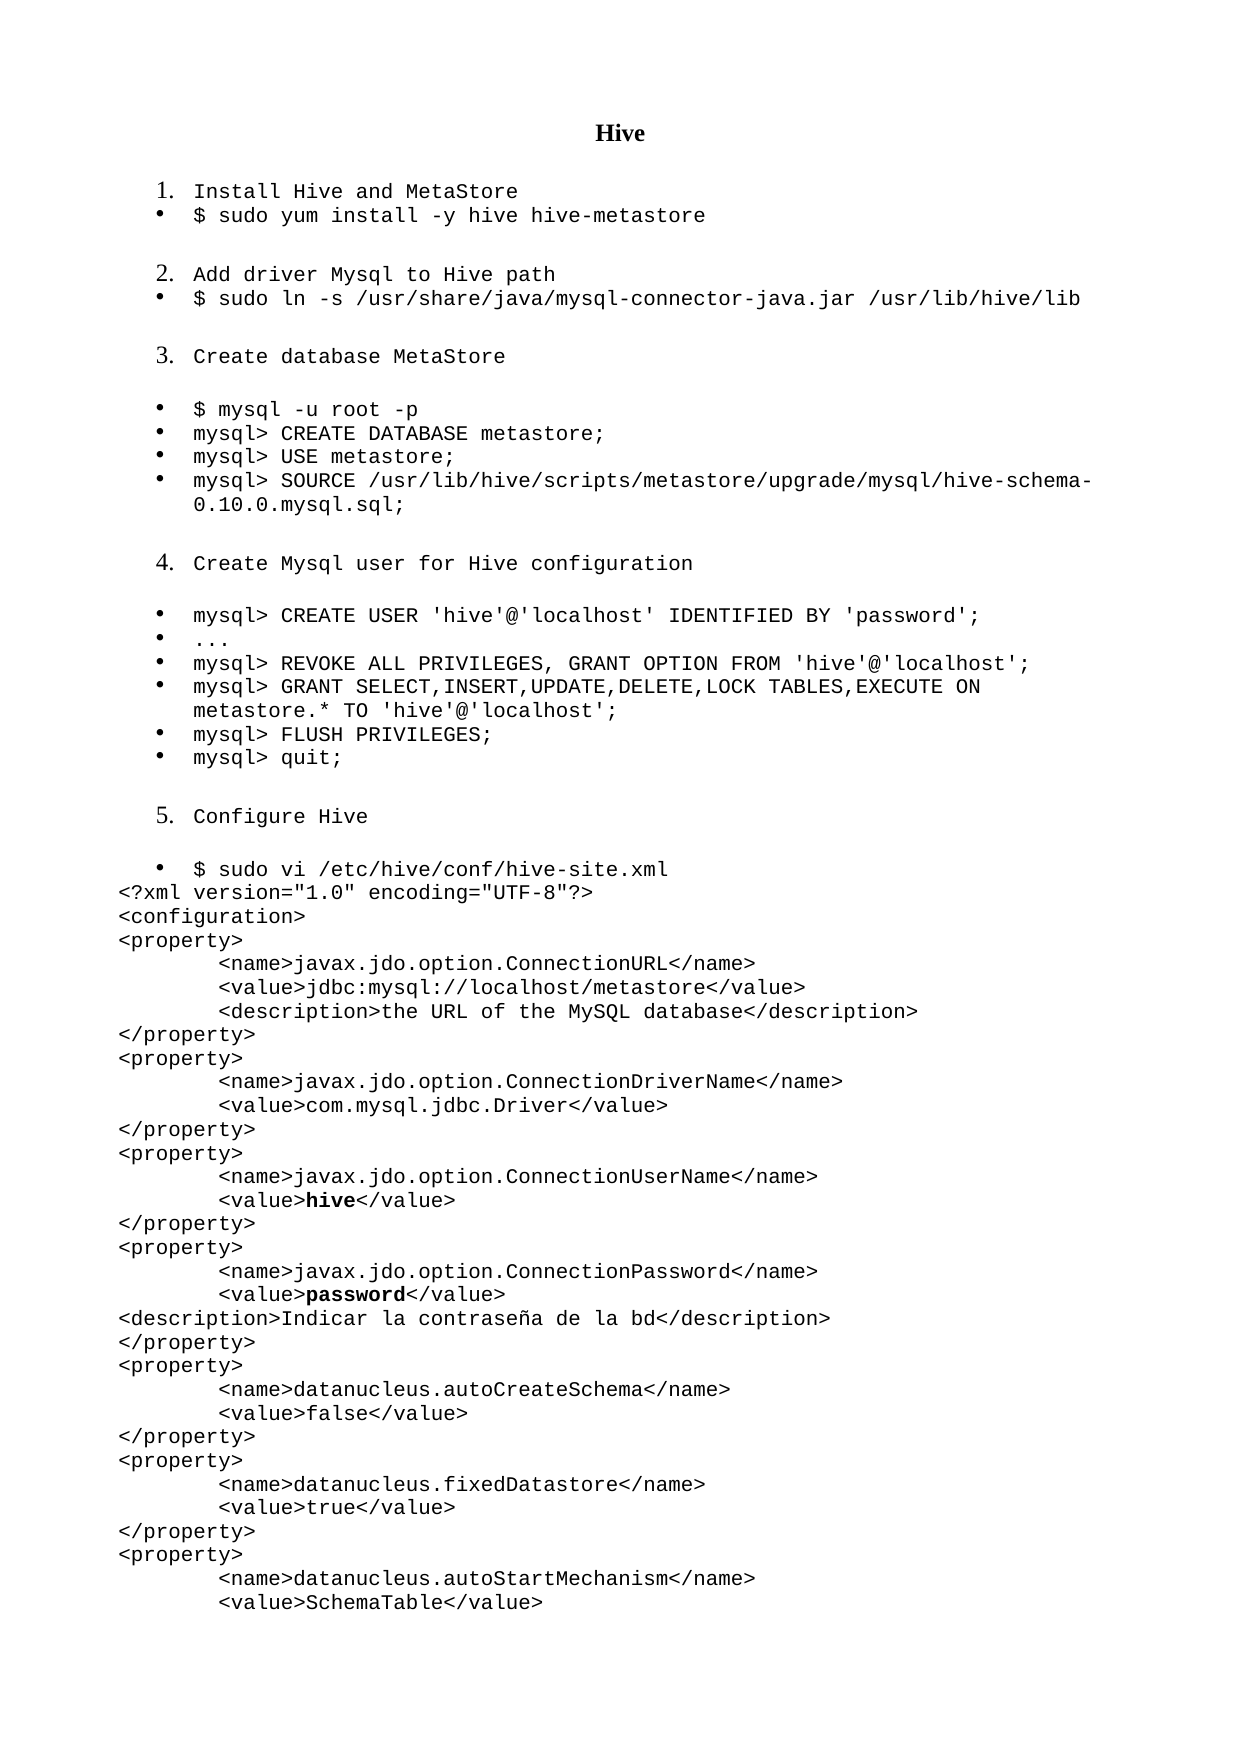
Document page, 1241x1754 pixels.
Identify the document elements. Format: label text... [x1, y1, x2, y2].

text <name>datanucleus.autoCreateSchema</name> [118, 1379, 1122, 1403]
text </property> [118, 1119, 1122, 1142]
list mysql> REVOKE ALL PRIVILEGES, GRANT OPTION FROM 'hive'@'localhost'; [156, 653, 1122, 676]
text <property> [118, 1142, 1122, 1166]
text </property> [118, 1426, 1122, 1450]
list mysql> GRANT SELECT,INSERT,UPDATE,DELETE,LOCK TABLES,EXECUTE ON metastore.* TO 'hive'@'localhost'; [156, 676, 1122, 723]
list $ mysql -u root -p [156, 399, 1122, 423]
list mysql> CREATE DATABASE metastore; [156, 423, 1122, 446]
list Create Mysql user for Hive configuration [156, 547, 1122, 576]
list $ sudo yum install -y hive hive-metastore [156, 205, 1122, 229]
text <name>javax.jdo.option.ConnectionURL</name> [118, 953, 1122, 977]
text <?xml version="1.0" encoding="UTF-8"?> [118, 882, 1122, 906]
text <property> [118, 1544, 1122, 1568]
list mysql> quit; [156, 747, 1122, 771]
list mysql> CREATE USER 'hive'@'localhost' IDENTIFIED BY 'password'; [156, 605, 1122, 629]
list Install Hive and MetaStore [156, 176, 1122, 205]
text <property> [118, 1450, 1122, 1473]
text <name>datanucleus.fixedDatastore</name> [118, 1473, 1122, 1497]
text <name>javax.jdo.option.ConnectionDriverName</name> [118, 1072, 1122, 1095]
text </property> [118, 1521, 1122, 1544]
text <name>javax.jdo.option.ConnectionPassword</name> [118, 1261, 1122, 1284]
text <value>true</value> [118, 1497, 1122, 1521]
list mysql> USE metastore; [156, 446, 1122, 470]
list Add driver Mysql to Hive path [156, 258, 1122, 288]
text <value>jdbc:mysql://localhost/metastore</value> [118, 977, 1122, 1001]
text <configuration> [118, 906, 1122, 930]
list Configure Hive [156, 800, 1122, 829]
list $ sudo ln -s /usr/share/java/mysql-connector-java.jar /usr/lib/hive/lib [156, 288, 1122, 311]
text <name>javax.jdo.option.ConnectionUserName</name> [118, 1166, 1122, 1190]
list Create database MetaStore [156, 340, 1122, 370]
list ... [156, 629, 1122, 653]
text <property> [118, 1048, 1122, 1072]
list mysql> SOURCE /usr/lib/hive/scripts/metastore/upgrade/mysql/hive-schema-0.10.0.mysql.sql; [156, 470, 1122, 517]
text <property> [118, 1237, 1122, 1261]
list mysql> FLUSH PRIVILEGES; [156, 723, 1122, 747]
text <name>datanucleus.autoStartMechanism</name> [118, 1568, 1122, 1592]
text <property> [118, 1355, 1122, 1379]
list $ sudo vi /etc/hive/conf/hive-site.xml [156, 859, 1122, 882]
text </property> [118, 1332, 1122, 1355]
text </property> [118, 1213, 1122, 1237]
text </property> [118, 1024, 1122, 1048]
text <property> [118, 930, 1122, 953]
text <description>the URL of the MySQL database</description> [118, 1001, 1122, 1024]
text <value>false</value> [118, 1403, 1122, 1426]
text <value>hive</value> [118, 1190, 1122, 1213]
text <description>Indicar la contraseña de la bd</description> [118, 1308, 1122, 1332]
text <value>password</value> [118, 1284, 1122, 1308]
text <value>com.mysql.jdbc.Driver</value> [118, 1095, 1122, 1119]
text <value>SchemaTable</value> [118, 1592, 1122, 1615]
text Hive [118, 118, 1122, 147]
